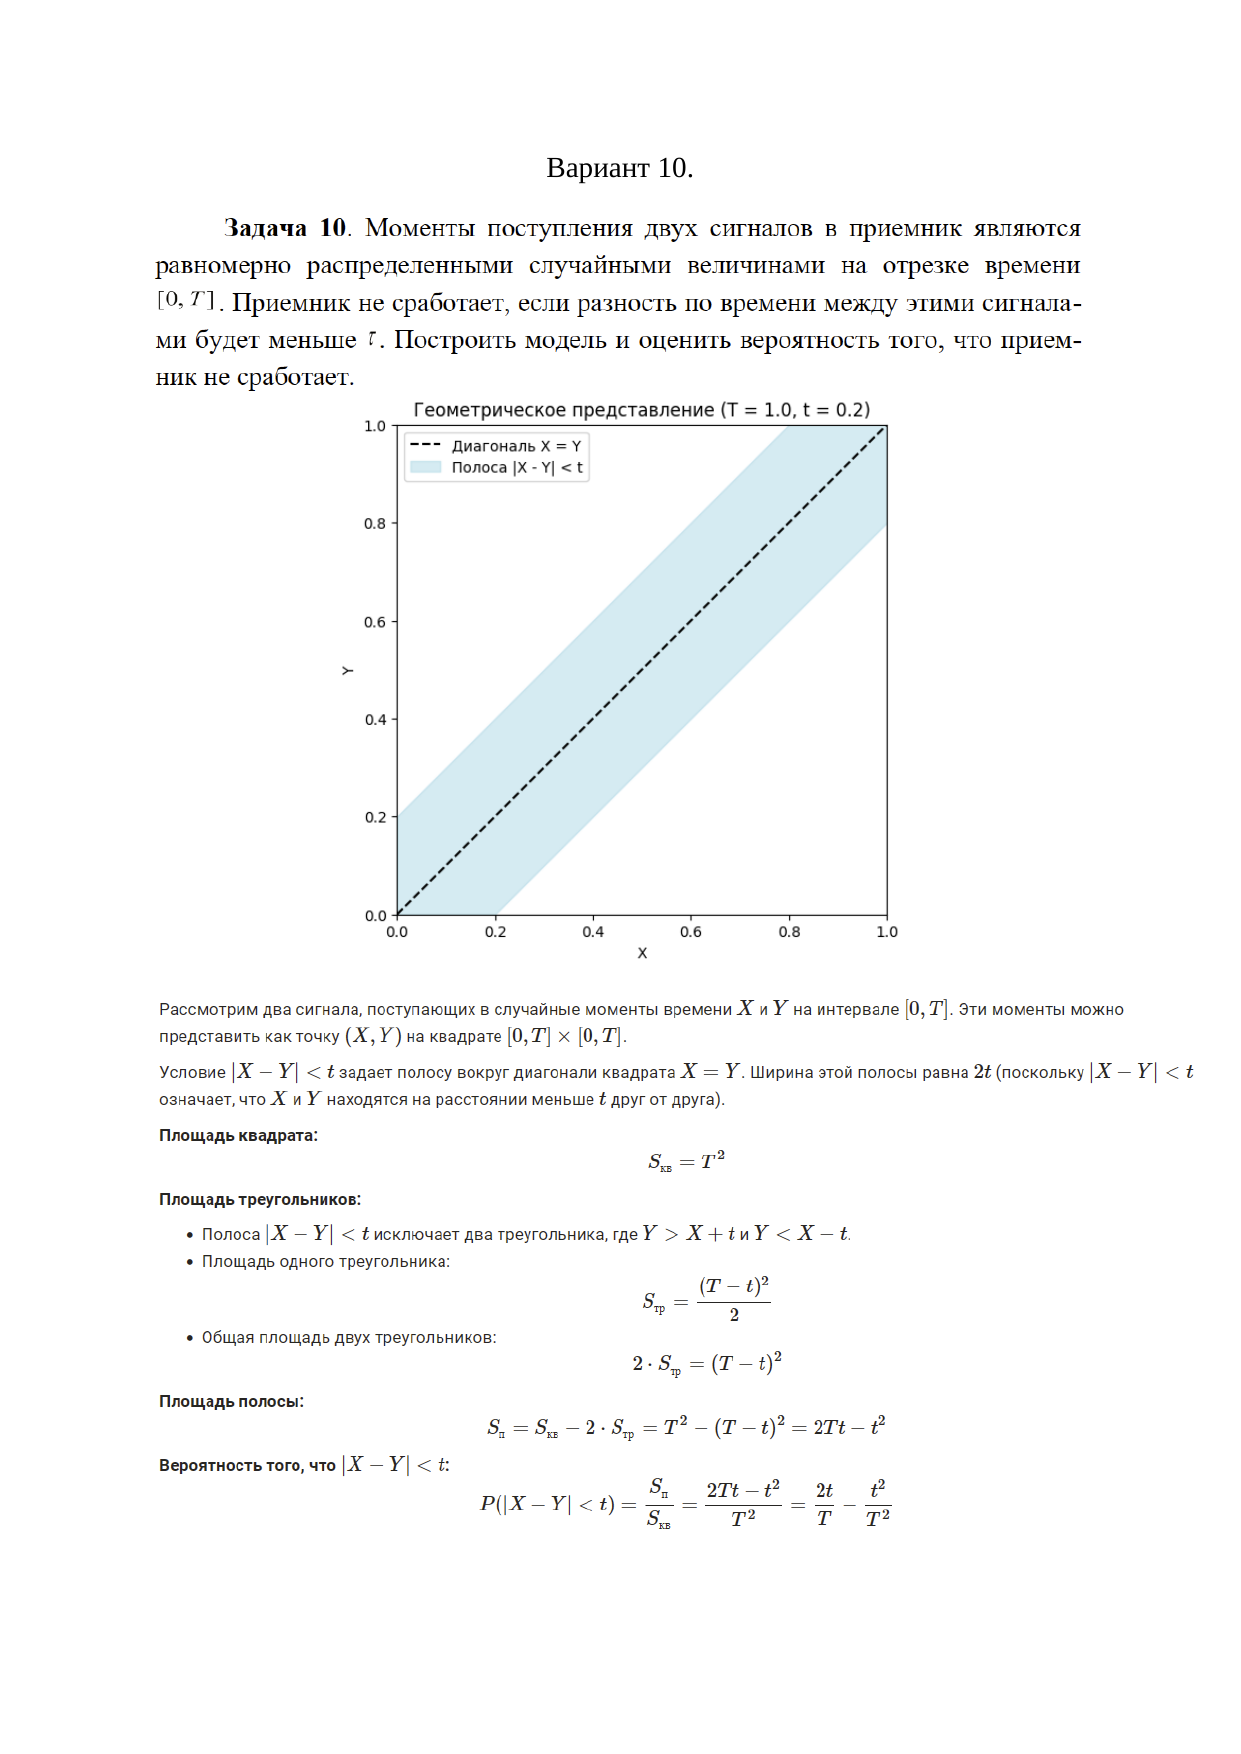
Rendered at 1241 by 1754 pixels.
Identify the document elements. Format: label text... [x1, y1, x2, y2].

picture [150, 208, 1091, 971]
text Вариант 10. [150, 150, 1090, 183]
picture [150, 996, 1199, 1542]
